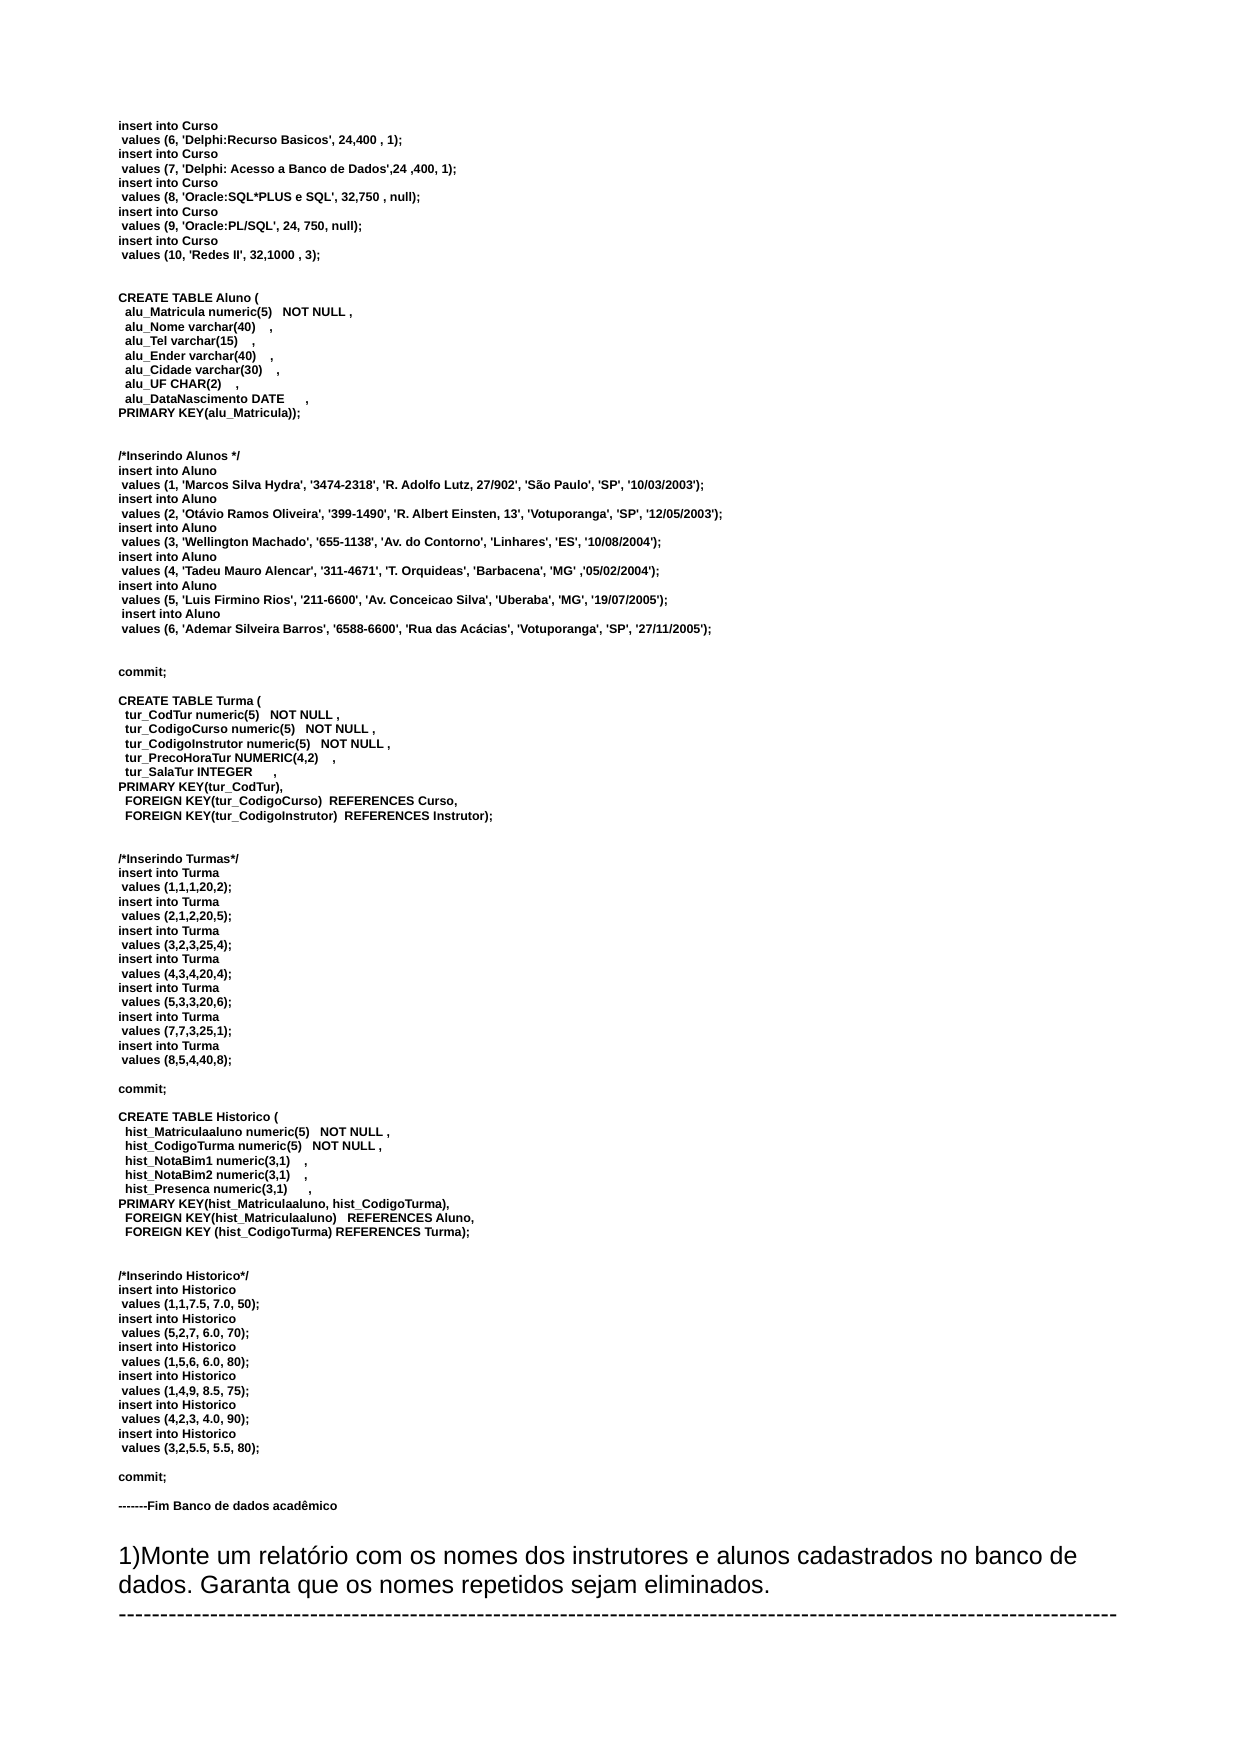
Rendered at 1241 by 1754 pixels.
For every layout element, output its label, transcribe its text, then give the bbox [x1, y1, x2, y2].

text insert into Historico [118, 1311, 1122, 1326]
text alu_Tel varchar(15) , [118, 334, 1122, 348]
text values (5, 'Luis Firmino Rios', '211-6600', 'Av. Conceicao Silva', 'Uberaba', 'MG', '19/07/2005'); [118, 592, 1122, 607]
text alu_UF CHAR(2) , [118, 377, 1122, 391]
text insert into Turma [118, 981, 1122, 995]
text tur_CodigoInstrutor numeric(5) NOT NULL , [118, 736, 1122, 751]
text FOREIGN KEY (hist_CodigoTurma) REFERENCES Turma); [118, 1225, 1122, 1239]
text tur_CodTur numeric(5) NOT NULL , [118, 707, 1122, 722]
text insert into Turma [118, 1038, 1122, 1052]
text values (1, 'Marcos Silva Hydra', '3474-2318', 'R. Adolfo Lutz, 27/902', 'São Paulo', 'SP', '10/03/2003'); [118, 477, 1122, 492]
text ------------------------------------------------------------------------------------------------------------------------ [118, 1599, 1122, 1627]
text FOREIGN KEY(tur_CodigoInstrutor) REFERENCES Instrutor); [118, 808, 1122, 822]
text tur_CodigoCurso numeric(5) NOT NULL , [118, 722, 1122, 736]
text insert into Aluno [118, 549, 1122, 564]
text PRIMARY KEY(tur_CodTur), [118, 779, 1122, 794]
text values (4, 'Tadeu Mauro Alencar', '311-4671', 'T. Orquideas', 'Barbacena', 'MG' ,'05/02/2004'); [118, 564, 1122, 578]
text insert into Historico [118, 1282, 1122, 1297]
text hist_NotaBim1 numeric(3,1) , [118, 1153, 1122, 1167]
text /*Inserindo Historico*/ [118, 1268, 1122, 1282]
text insert into Aluno [118, 521, 1122, 535]
text insert into Historico [118, 1426, 1122, 1441]
text values (4,3,4,20,4); [118, 966, 1122, 981]
text /*Inserindo Turmas*/ [118, 851, 1122, 866]
text alu_Matricula numeric(5) NOT NULL , [118, 305, 1122, 319]
text FOREIGN KEY(hist_Matriculaaluno) REFERENCES Aluno, [118, 1211, 1122, 1225]
text PRIMARY KEY(hist_Matriculaaluno, hist_CodigoTurma), [118, 1196, 1122, 1211]
text tur_SalaTur INTEGER , [118, 765, 1122, 779]
text alu_Ender varchar(40) , [118, 348, 1122, 362]
text insert into Curso [118, 176, 1122, 190]
text hist_NotaBim2 numeric(3,1) , [118, 1167, 1122, 1182]
text commit; [118, 1081, 1122, 1096]
text values (4,2,3, 4.0, 90); [118, 1412, 1122, 1426]
text CREATE TABLE Aluno ( [118, 291, 1122, 305]
text insert into Historico [118, 1369, 1122, 1383]
text hist_CodigoTurma numeric(5) NOT NULL , [118, 1139, 1122, 1153]
text values (8,5,4,40,8); [118, 1052, 1122, 1067]
text insert into Aluno [118, 578, 1122, 592]
text values (7,7,3,25,1); [118, 1024, 1122, 1038]
text insert into Turma [118, 923, 1122, 937]
text tur_PrecoHoraTur NUMERIC(4,2) , [118, 751, 1122, 765]
text insert into Aluno [118, 492, 1122, 506]
text FOREIGN KEY(tur_CodigoCurso) REFERENCES Curso, [118, 794, 1122, 808]
text /*Inserindo Alunos */ [118, 449, 1122, 463]
text insert into Turma [118, 894, 1122, 909]
text insert into Curso [118, 233, 1122, 247]
text values (2,1,2,20,5); [118, 909, 1122, 923]
text alu_Nome varchar(40) , [118, 319, 1122, 334]
text values (3,2,3,25,4); [118, 937, 1122, 952]
text insert into Turma [118, 866, 1122, 880]
text CREATE TABLE Historico ( [118, 1110, 1122, 1124]
text insert into Curso [118, 118, 1122, 132]
text commit; [118, 664, 1122, 679]
text -------Fim Banco de dados acadêmico [118, 1498, 1122, 1512]
text values (7, 'Delphi: Acesso a Banco de Dados',24 ,400, 1); [118, 161, 1122, 176]
text hist_Presenca numeric(3,1) , [118, 1182, 1122, 1196]
text insert into Curso [118, 204, 1122, 219]
text values (3,2,5.5, 5.5, 80); [118, 1441, 1122, 1455]
text insert into Aluno [118, 463, 1122, 477]
text alu_Cidade varchar(30) , [118, 362, 1122, 377]
text values (6, 'Delphi:Recurso Basicos', 24,400 , 1); [118, 132, 1122, 147]
text values (1,5,6, 6.0, 80); [118, 1354, 1122, 1369]
text 1)Monte um relatório com os nomes dos instrutores e alunos cadastrados no banco de dados. Garanta que os nomes repetidos sejam eliminados. [118, 1541, 1122, 1599]
text insert into Curso [118, 147, 1122, 161]
text values (1,1,1,20,2); [118, 880, 1122, 894]
text values (8, 'Oracle:SQL*PLUS e SQL', 32,750 , null); [118, 190, 1122, 204]
text values (3, 'Wellington Machado', '655-1138', 'Av. do Contorno', 'Linhares', 'ES', '10/08/2004'); [118, 535, 1122, 549]
text PRIMARY KEY(alu_Matricula)); [118, 406, 1122, 420]
text values (5,2,7, 6.0, 70); [118, 1326, 1122, 1340]
text CREATE TABLE Turma ( [118, 693, 1122, 707]
text insert into Turma [118, 952, 1122, 966]
text insert into Aluno [118, 607, 1122, 621]
text values (1,1,7.5, 7.0, 50); [118, 1297, 1122, 1311]
text hist_Matriculaaluno numeric(5) NOT NULL , [118, 1124, 1122, 1139]
text values (6, 'Ademar Silveira Barros', '6588-6600', 'Rua das Acácias', 'Votuporanga', 'SP', '27/11/2005'); [118, 621, 1122, 636]
text commit; [118, 1469, 1122, 1484]
text values (2, 'Otávio Ramos Oliveira', '399-1490', 'R. Albert Einsten, 13', 'Votuporanga', 'SP', '12/05/2003'); [118, 506, 1122, 521]
text values (9, 'Oracle:PL/SQL', 24, 750, null); [118, 219, 1122, 233]
text insert into Turma [118, 1009, 1122, 1024]
text values (5,3,3,20,6); [118, 995, 1122, 1009]
text alu_DataNascimento DATE , [118, 391, 1122, 406]
text insert into Historico [118, 1397, 1122, 1412]
text insert into Historico [118, 1340, 1122, 1354]
text values (10, 'Redes II', 32,1000 , 3); [118, 247, 1122, 262]
text values (1,4,9, 8.5, 75); [118, 1383, 1122, 1397]
